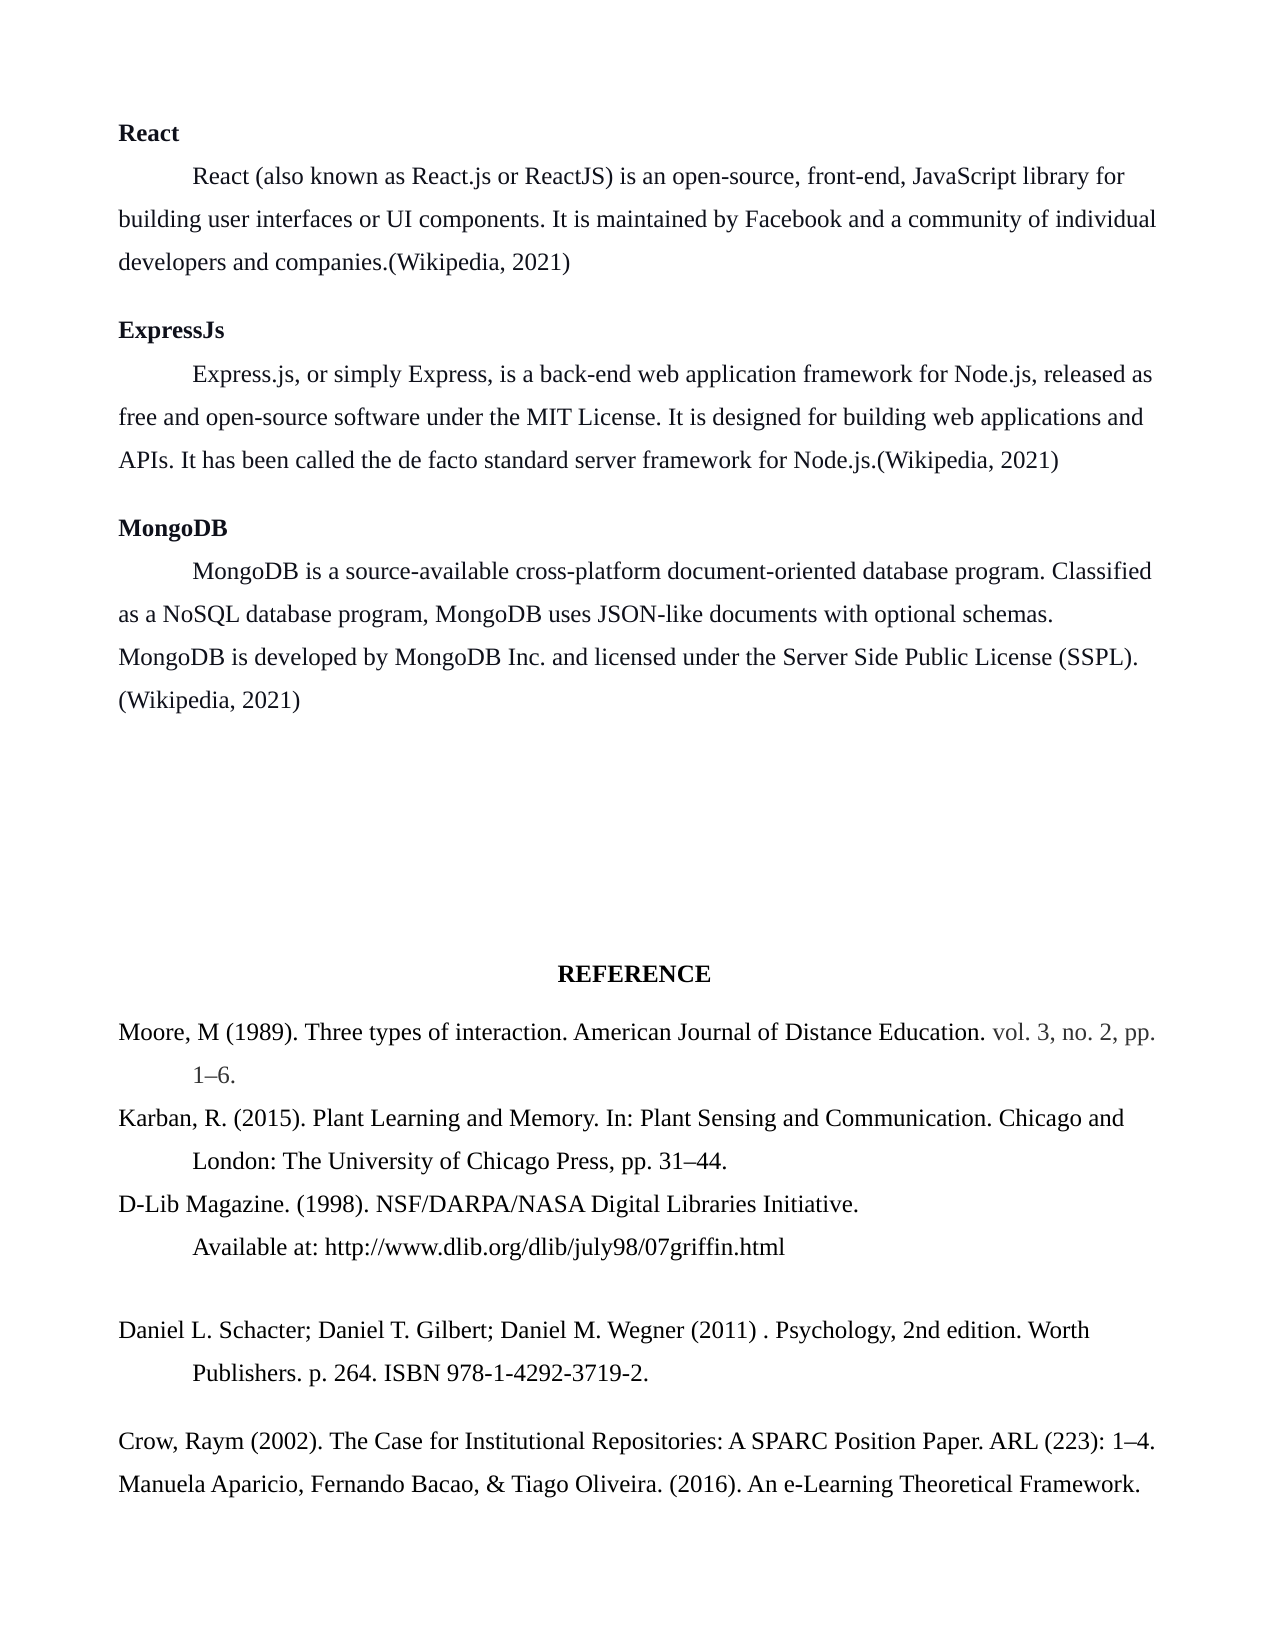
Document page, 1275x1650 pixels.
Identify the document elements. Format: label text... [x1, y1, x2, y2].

text ExpressJs Express.js, or simply Express, is a back-end web application framework for Node.js, released as free and open-source software under the MIT License. It is designed for building web applications and APIs. It has been called the de facto standard server framework for Node.js.(Wikipedia, 2021) [118, 316, 1157, 474]
text Moore, M (1989). Three types of interaction. American Journal of Distance Education. vol. 3, no. 2, pp. 1–6. Karban, R. (2015). Plant Learning and Memory. In: Plant Sensing and Communication. Chicago and London: The University of Chicago Press, pp. 31–44. D-Lib Magazine. (1998). NSF/DARPA/NASA Digital Libraries Initiative. Available at: http://www.dlib.org/dlib/july98/07griffin.html [118, 1017, 1157, 1261]
text React React (also known as React.js or ReactJS) is an open-source, front-end, JavaScript library for building user interfaces or UI components. It is maintained by Facebook and a community of individual developers and companies.(Wikipedia, 2021) [118, 118, 1157, 276]
text Crow, Raym (2002). The Case for Institutional Repositories: A SPARC Position Paper. ARL (223): 1–4. Manuela Aparicio, Fernando Bacao, & Tiago Oliveira. (2016). An e-Learning Theoretical Framework. [118, 1426, 1157, 1498]
text Daniel L. Schacter; Daniel T. Gilbert; Daniel M. Wegner (2011) . Psychology, 2nd edition. Worth Publishers. p. 264. ISBN 978-1-4292-3719-2. [118, 1315, 1157, 1387]
text MongoDB MongoDB is a source-available cross-platform document-oriented database program. Classified as a NoSQL database program, MongoDB uses JSON-like documents with optional schemas. MongoDB is developed by MongoDB Inc. and licensed under the Server Side Public License (SSPL).(Wikipedia, 2021) [118, 513, 1157, 714]
text REFERENCE [118, 959, 1157, 988]
